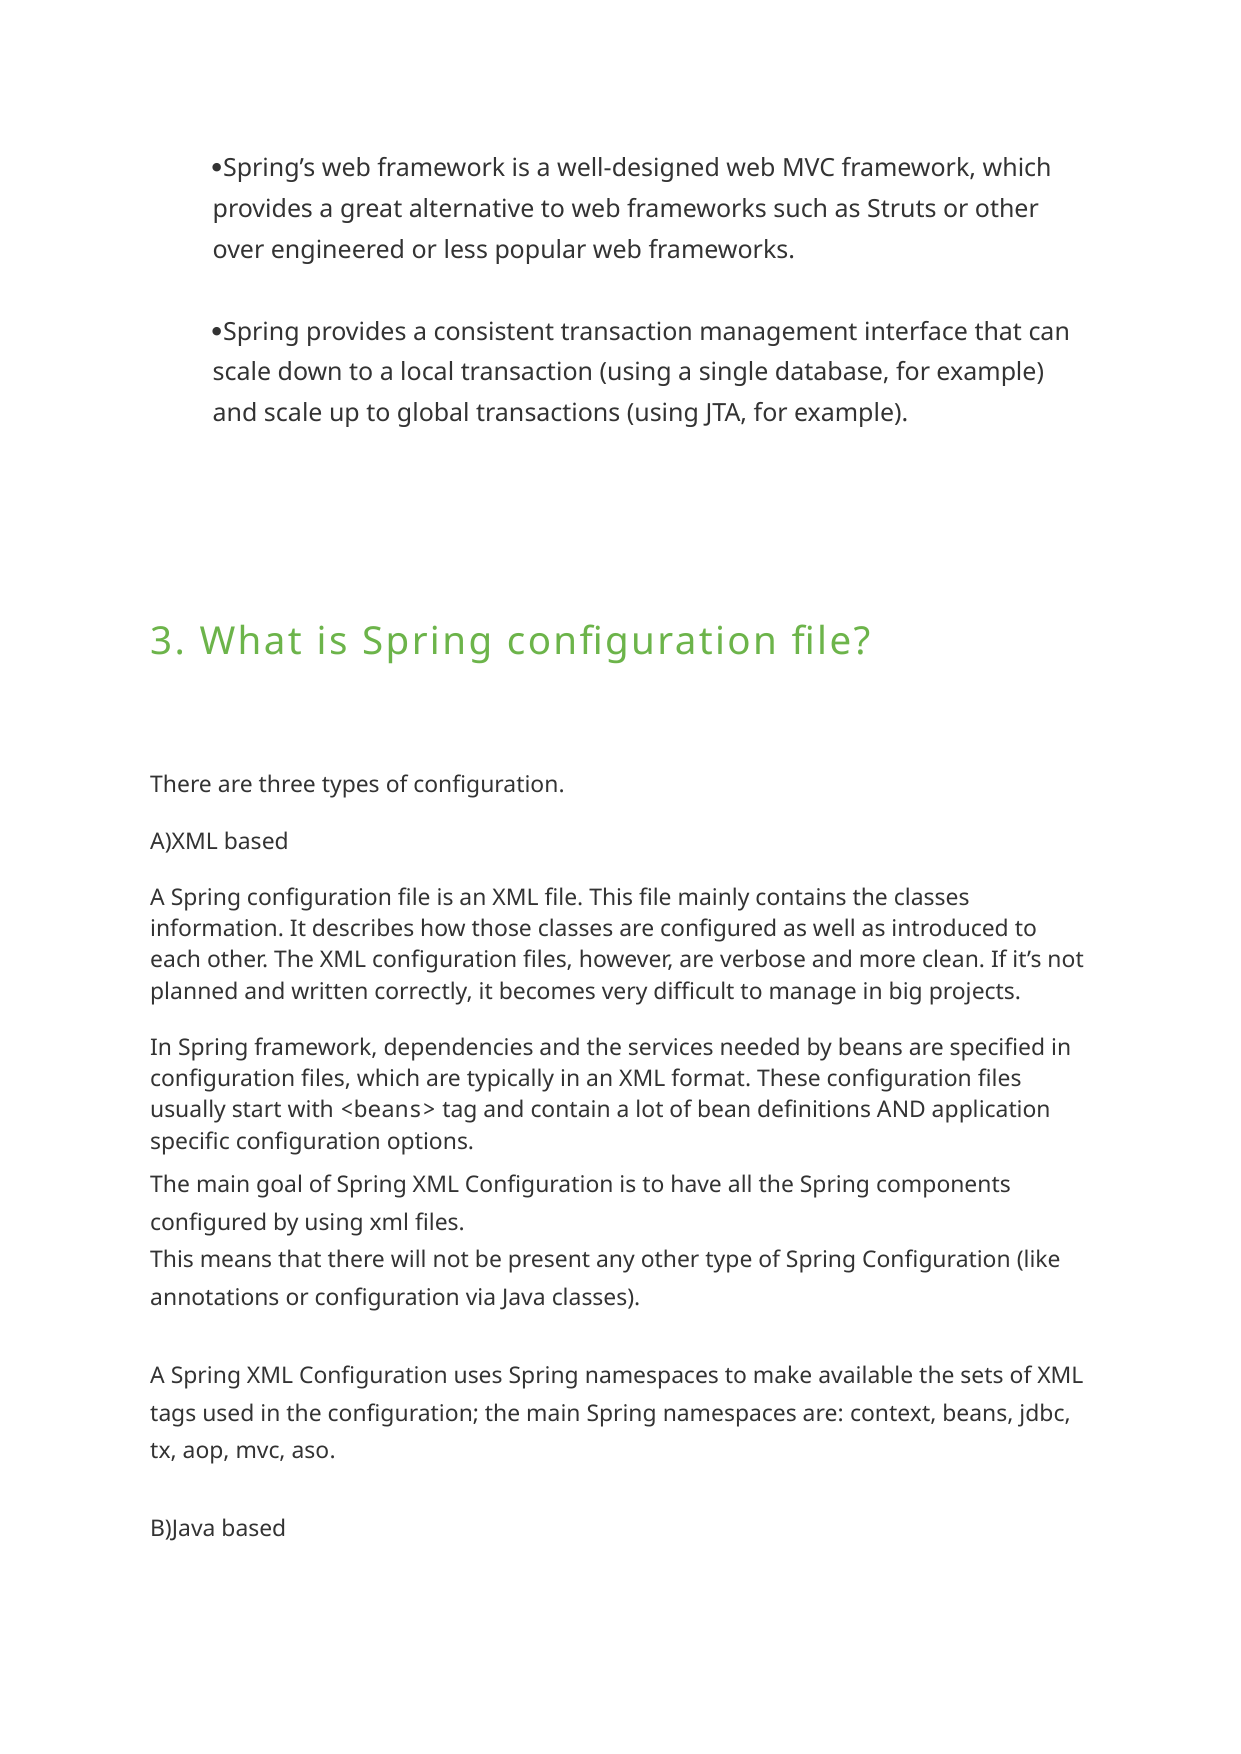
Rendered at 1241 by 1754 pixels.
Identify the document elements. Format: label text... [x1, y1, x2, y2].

text The main goal of Spring XML Configuration is to have all the Spring components configured by using xml files. This means that there will not be present any other type of Spring Configuration (like annotations or configuration via Java classes). [150, 1168, 1090, 1312]
subtitle In Spring framework, dependencies and the services needed by beans are specified in configuration files, which are typically in an XML format. These configuration files usually start with <beans> tag and contain a lot of bean definitions AND application specific configuration options. [150, 1031, 1090, 1156]
list Spring provides a consistent transaction management interface that can scale down to a local transaction (using a single database, for example) and scale up to global transactions (using JTA, for example). [212, 313, 1090, 429]
subtitle There are three types of configuration. [150, 768, 1090, 800]
text A Spring XML Configuration uses Spring namespaces to make available the sets of XML tags used in the configuration; the main Spring namespaces are: context, beans, jdbc, tx, aop, mvc, aso. [150, 1359, 1090, 1465]
subtitle A)XML based [150, 825, 1090, 856]
subtitle 3. What is Spring configuration file? [150, 613, 1090, 666]
list Spring’s web framework is a well-designed web MVC framework, which provides a great alternative to web frameworks such as Struts or other over engineered or less popular web frameworks. [212, 150, 1090, 266]
text B)Java based [150, 1512, 1090, 1543]
subtitle A Spring configuration file is an XML file. This file mainly contains the classes information. It describes how those classes are configured as well as introduced to each other. The XML configuration files, however, are verbose and more clean. If it’s not planned and written correctly, it becomes very difficult to manage in big projects. [150, 881, 1090, 1006]
